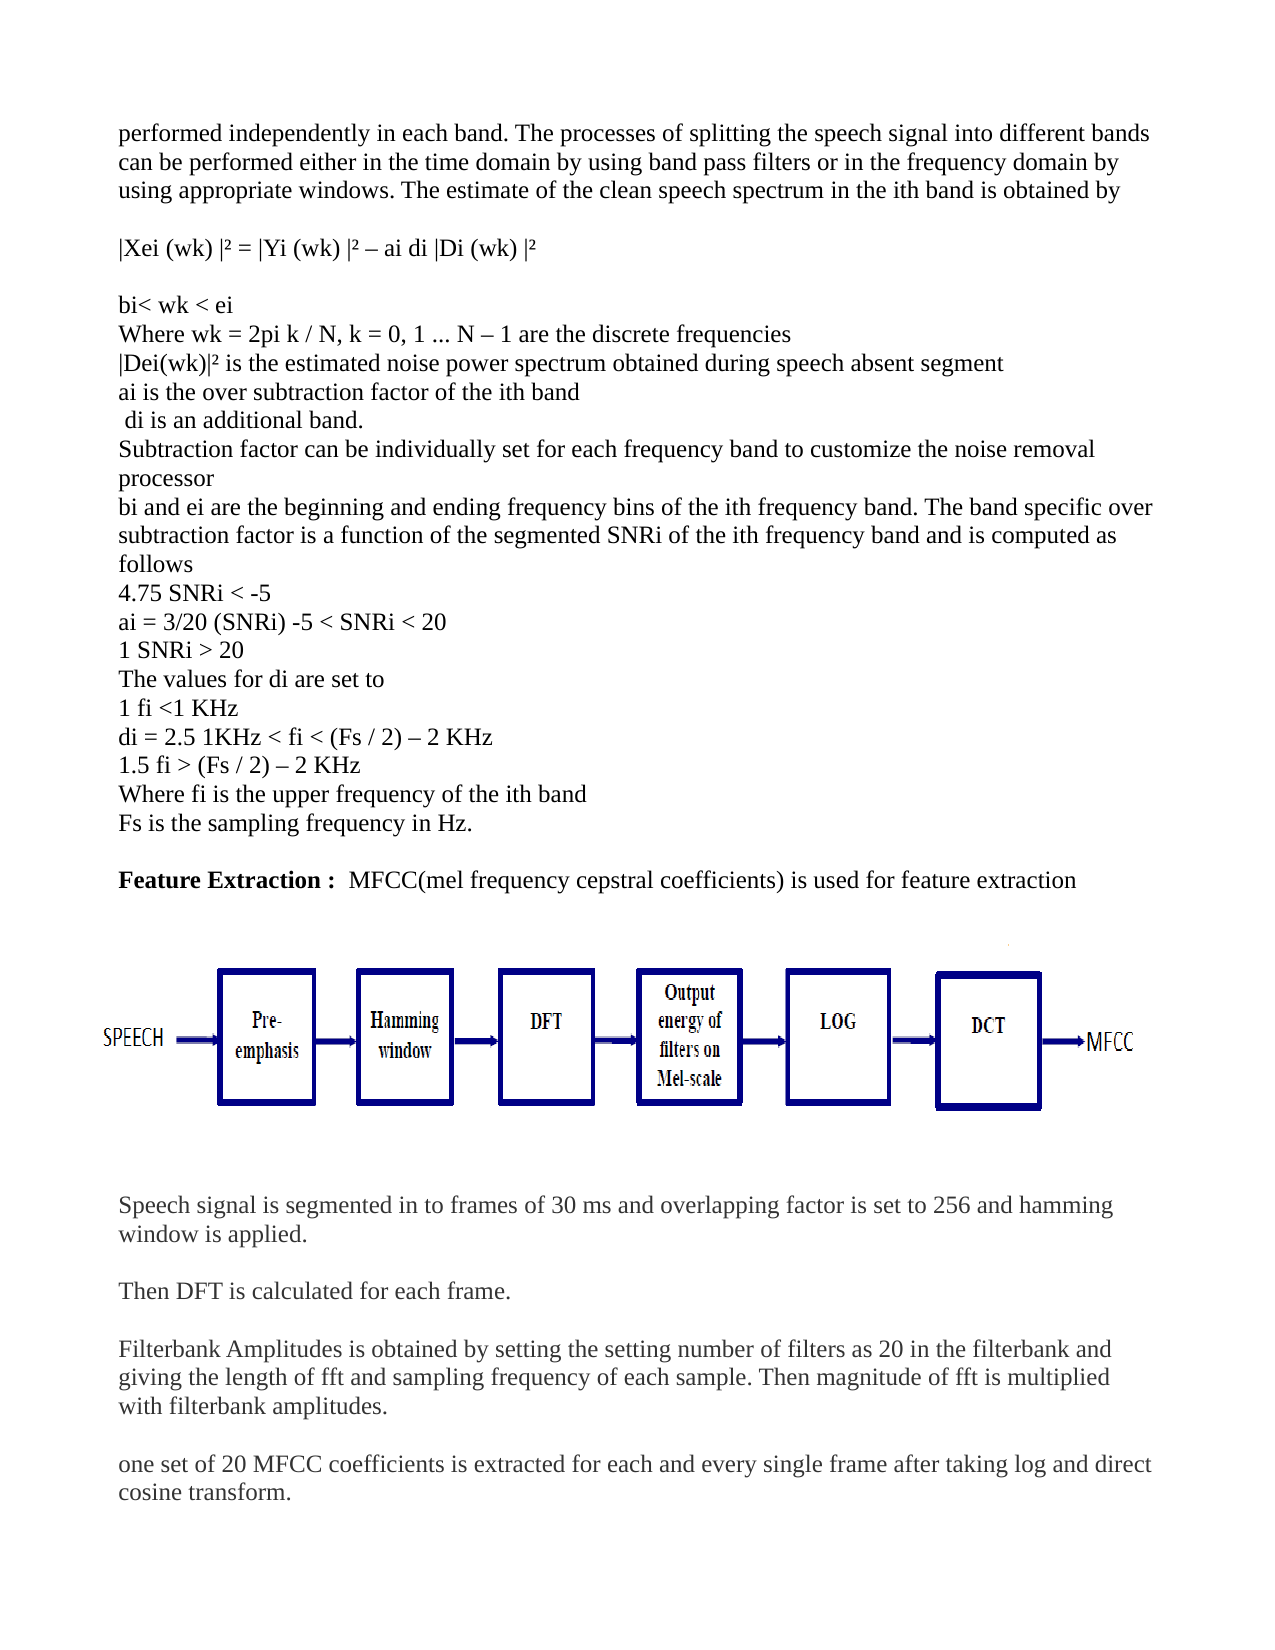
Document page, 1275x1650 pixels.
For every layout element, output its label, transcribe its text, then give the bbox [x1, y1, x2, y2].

text di is an additional band. [118, 406, 1157, 434]
text |Dei(wk)|² is the estimated noise power spectrum obtained during speech absent segment [118, 348, 1157, 377]
text Where wk = 2pi k / N, k = 0, 1 ... N – 1 are the discrete frequencies [118, 319, 1157, 348]
text 1.5 fi > (Fs / 2) – 2 KHz [118, 751, 1157, 779]
text performed independently in each band. The processes of splitting the speech signal into different bands can be performed either in the time domain by using band pass filters or in the frequency domain by using appropriate windows. The estimate of the clean speech spectrum in the ith band is obtained by [118, 118, 1157, 204]
text Feature Extraction : MFCC(mel frequency cepstral coefficients) is used for feature extraction [118, 866, 1157, 894]
text bi and ei are the beginning and ending frequency bins of the ith frequency band. The band specific over subtraction factor is a function of the segmented SNRi of the ith frequency band and is computed as follows [118, 492, 1157, 578]
text 1 fi <1 KHz [118, 693, 1157, 722]
text ai is the over subtraction factor of the ith band [118, 377, 1157, 406]
text one set of 20 MFCC coefficients is extracted for each and every single frame after taking log and direct cosine transform. [118, 1449, 1157, 1506]
text Fs is the sampling frequency in Hz. [118, 808, 1157, 837]
text bi< wk < ei [118, 291, 1157, 319]
text 4.75 SNRi < -5 [118, 578, 1157, 607]
text |Xei (wk) |² = |Yi (wk) |² – ai di |Di (wk) |² [118, 233, 1157, 262]
text Where fi is the upper frequency of the ith band [118, 779, 1157, 808]
text Then DFT is calculated for each frame. [118, 1276, 1157, 1305]
text 1 SNRi > 20 [118, 636, 1157, 664]
text Filterbank Amplitudes is obtained by setting the setting number of filters as 20 in the filterbank and giving the length of fft and sampling frequency of each sample. Then magnitude of fft is multiplied with filterbank amplitudes. [118, 1334, 1157, 1420]
text Speech signal is segmented in to frames of 30 ms and overlapping factor is set to 256 and hamming window is applied. [118, 1190, 1157, 1247]
text ai = 3/20 (SNRi) -5 < SNRi < 20 [118, 607, 1157, 636]
text Subtraction factor can be individually set for each frequency band to customize the noise removal processor [118, 434, 1157, 492]
text di = 2.5 1KHz < fi < (Fs / 2) – 2 KHz [118, 722, 1157, 751]
text The values for di are set to [118, 664, 1157, 693]
picture [90, 894, 1185, 1162]
